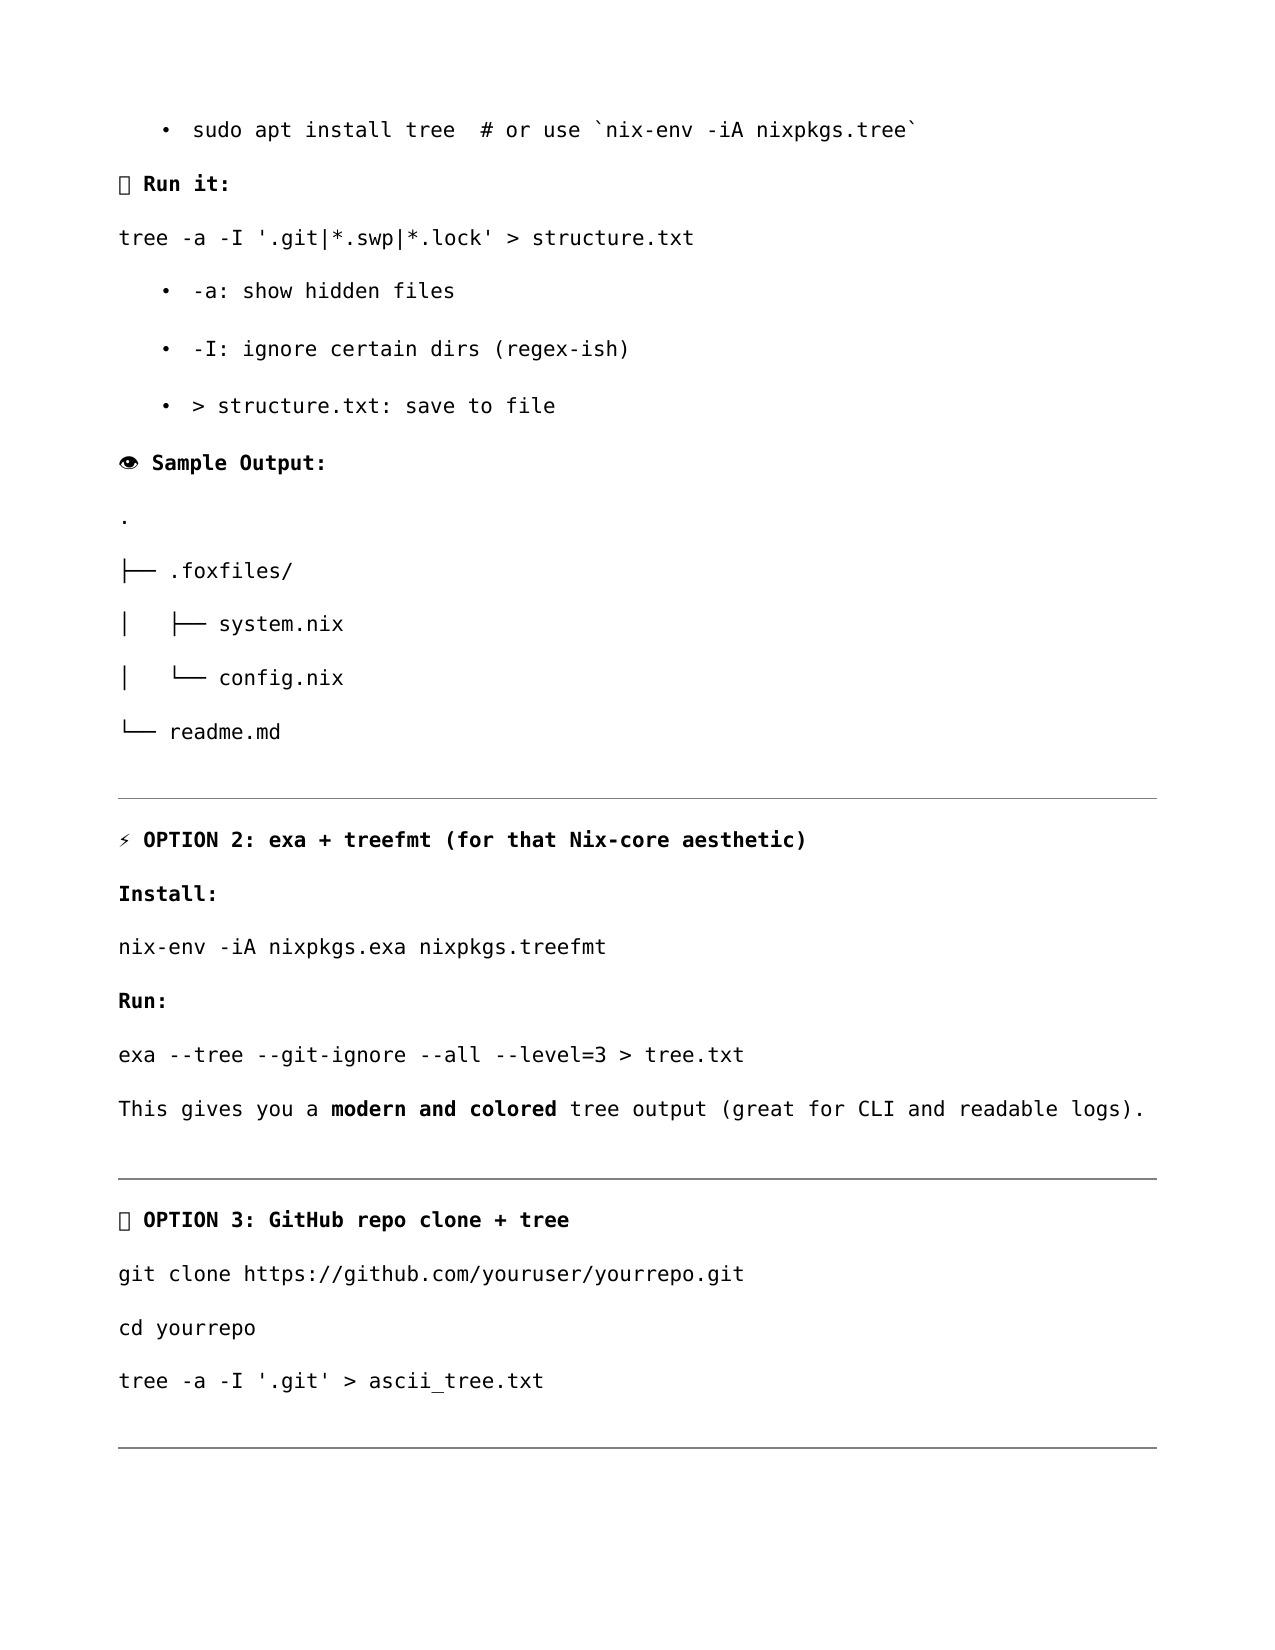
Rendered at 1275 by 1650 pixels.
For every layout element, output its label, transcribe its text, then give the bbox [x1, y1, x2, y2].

list sudo apt install tree # or use `nix-env -iA nixpkgs.tree` [162, 118, 1157, 142]
text exa --tree --git-ignore --all --level=3 > tree.txt [118, 1043, 1157, 1067]
text . [118, 505, 1157, 529]
text │ └── config.nix [118, 666, 1157, 691]
list -I: ignore certain dirs (regex-ish) [162, 337, 1157, 361]
text ├── .foxfiles/ [125, 559, 1157, 583]
text │ ├── system.nix [118, 612, 1157, 637]
text tree -a -I '.git' > ascii_tree.txt [118, 1369, 1157, 1394]
subtitle 🌐 OPTION 3: GitHub repo clone + tree [118, 1208, 1157, 1232]
list -a: show hidden files [162, 279, 1157, 304]
text └── readme.md [118, 720, 1157, 744]
text tree -a -I '.git|*.swp|*.lock' > structure.txt [118, 226, 1157, 250]
subtitle ⚡️ OPTION 2: exa + treefmt (for that Nix-core aesthetic) [118, 828, 1157, 852]
subtitle Run: [118, 989, 1157, 1013]
subtitle 👁️ Sample Output: [118, 451, 1157, 476]
text git clone https://github.com/youruser/yourrepo.git [118, 1262, 1157, 1286]
list > structure.txt: save to file [162, 394, 1157, 418]
text nix-env -iA nixpkgs.exa nixpkgs.treefmt [118, 935, 1157, 960]
text cd yourrepo [118, 1316, 1157, 1340]
subtitle 📂 Run it: [118, 172, 1157, 196]
subtitle Install: [118, 882, 1157, 906]
text This gives you a modern and colored tree output (great for CLI and readable logs). [118, 1097, 1157, 1121]
